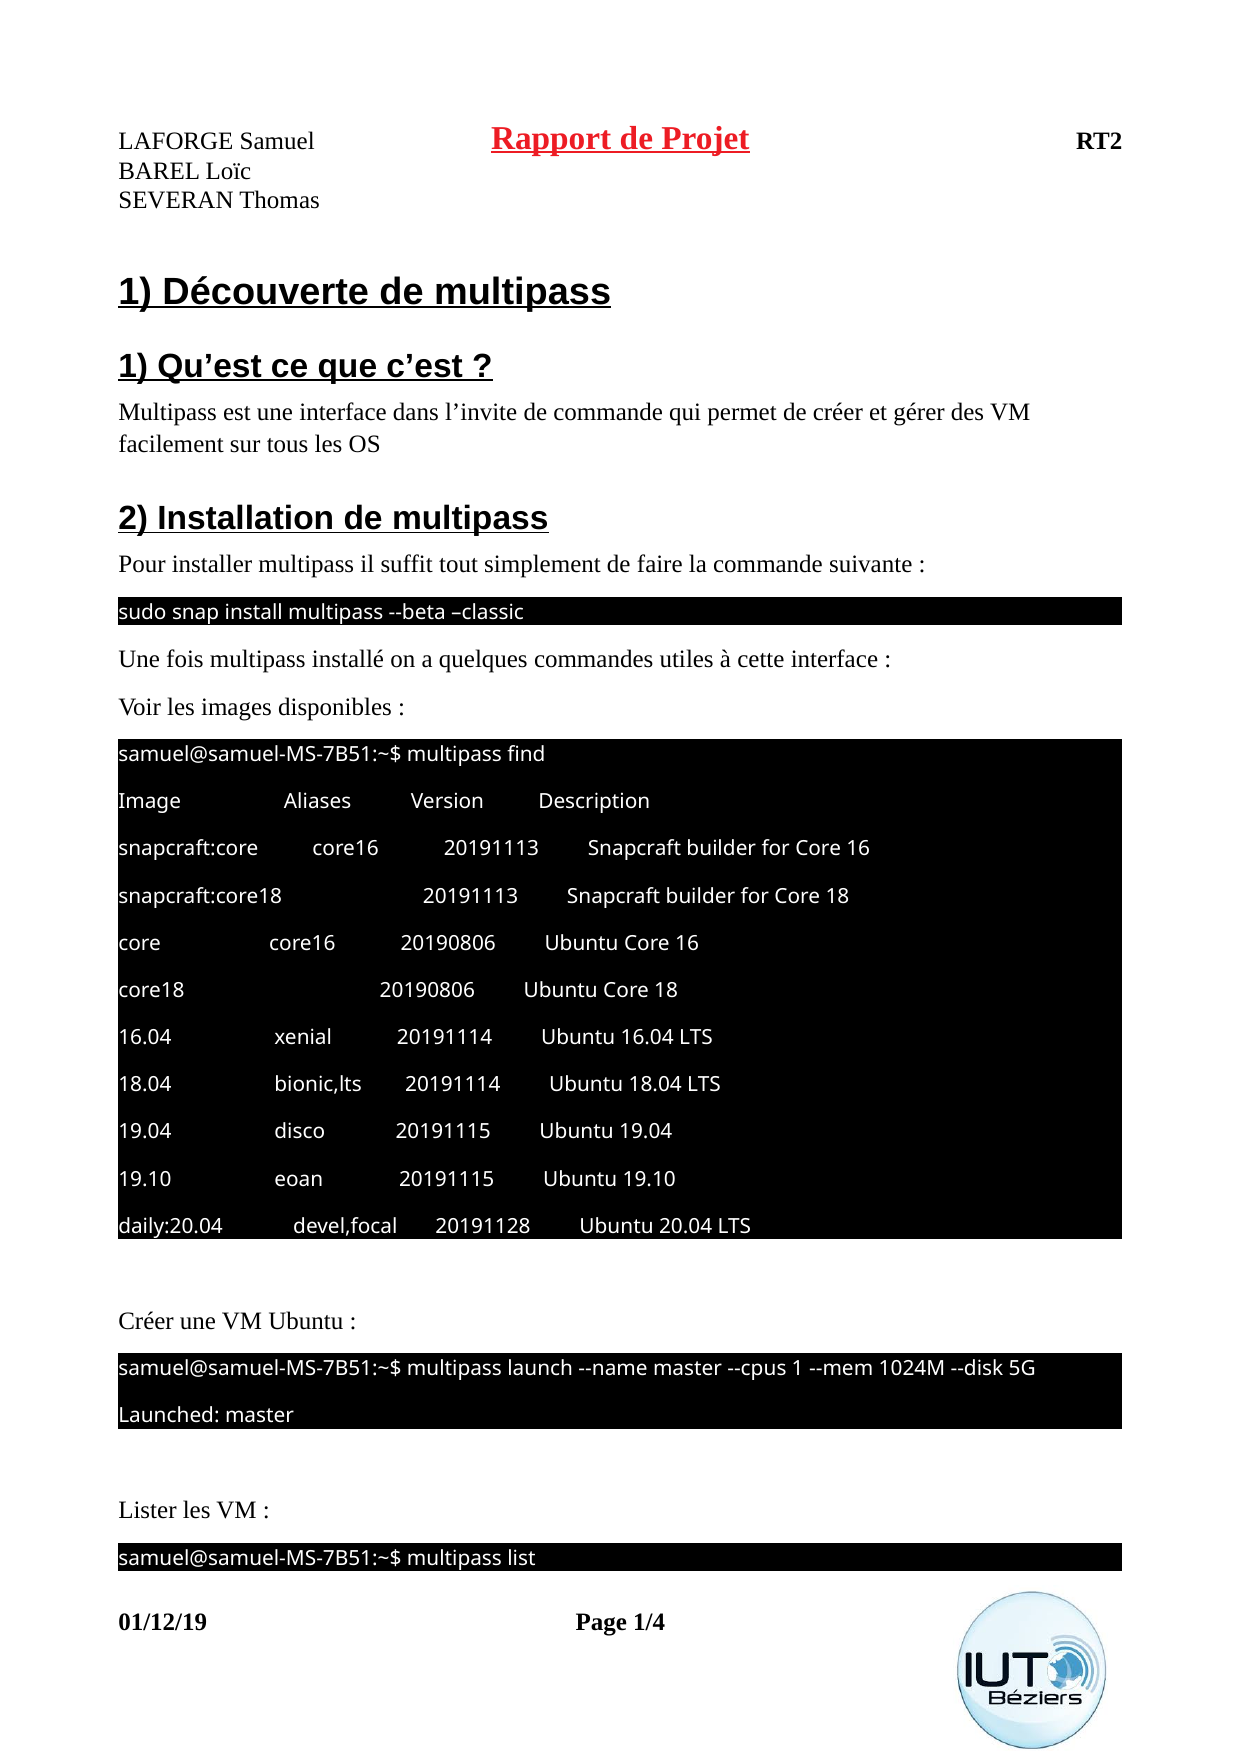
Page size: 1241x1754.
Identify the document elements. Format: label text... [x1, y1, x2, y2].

text samuel@samuel-MS-7B51:~$ multipass find [118, 739, 1122, 768]
text 19.04 disco 20191115 Ubuntu 19.04 [118, 1117, 1122, 1145]
text sudo snap install multipass --beta –classic [118, 597, 1122, 625]
text daily:20.04 devel,focal 20191128 Ubuntu 20.04 LTS [118, 1211, 1122, 1239]
text Launched: master [118, 1401, 1122, 1429]
text core core16 20190806 Ubuntu Core 16 [118, 928, 1122, 956]
text 16.04 xenial 20191114 Ubuntu 16.04 LTS [118, 1022, 1122, 1051]
subtitle 2) Installation de multipass [118, 498, 1122, 537]
subtitle 1) Qu’est ce que c’est ? [118, 345, 1122, 384]
subtitle 1) Découverte de multipass [118, 268, 1122, 312]
text 18.04 bionic,lts 20191114 Ubuntu 18.04 LTS [118, 1069, 1122, 1098]
text 19.10 eoan 20191115 Ubuntu 19.10 [118, 1164, 1122, 1192]
text Pour installer multipass il suffit tout simplement de faire la commande suivante : [118, 549, 1122, 578]
text Multipass est une interface dans l’invite de commande qui permet de créer et gérer des VM facilement sur tous les OS [118, 397, 1122, 458]
text Image Aliases Version Description [118, 786, 1122, 815]
text snapcraft:core18 20191113 Snapcraft builder for Core 18 [118, 881, 1122, 909]
text Créer une VM Ubuntu : [118, 1306, 1122, 1334]
text Voir les images disponibles : [118, 692, 1122, 720]
picture [952, 1585, 1108, 1751]
text snapcraft:core core16 20191113 Snapcraft builder for Core 16 [118, 833, 1122, 862]
text Lister les VM : [118, 1495, 1122, 1524]
text samuel@samuel-MS-7B51:~$ multipass launch --name master --cpus 1 --mem 1024M --disk 5G [118, 1353, 1122, 1382]
text core18 20190806 Ubuntu Core 18 [118, 975, 1122, 1003]
text Une fois multipass installé on a quelques commandes utiles à cette interface : [118, 644, 1122, 673]
text samuel@samuel-MS-7B51:~$ multipass list [118, 1543, 1122, 1571]
